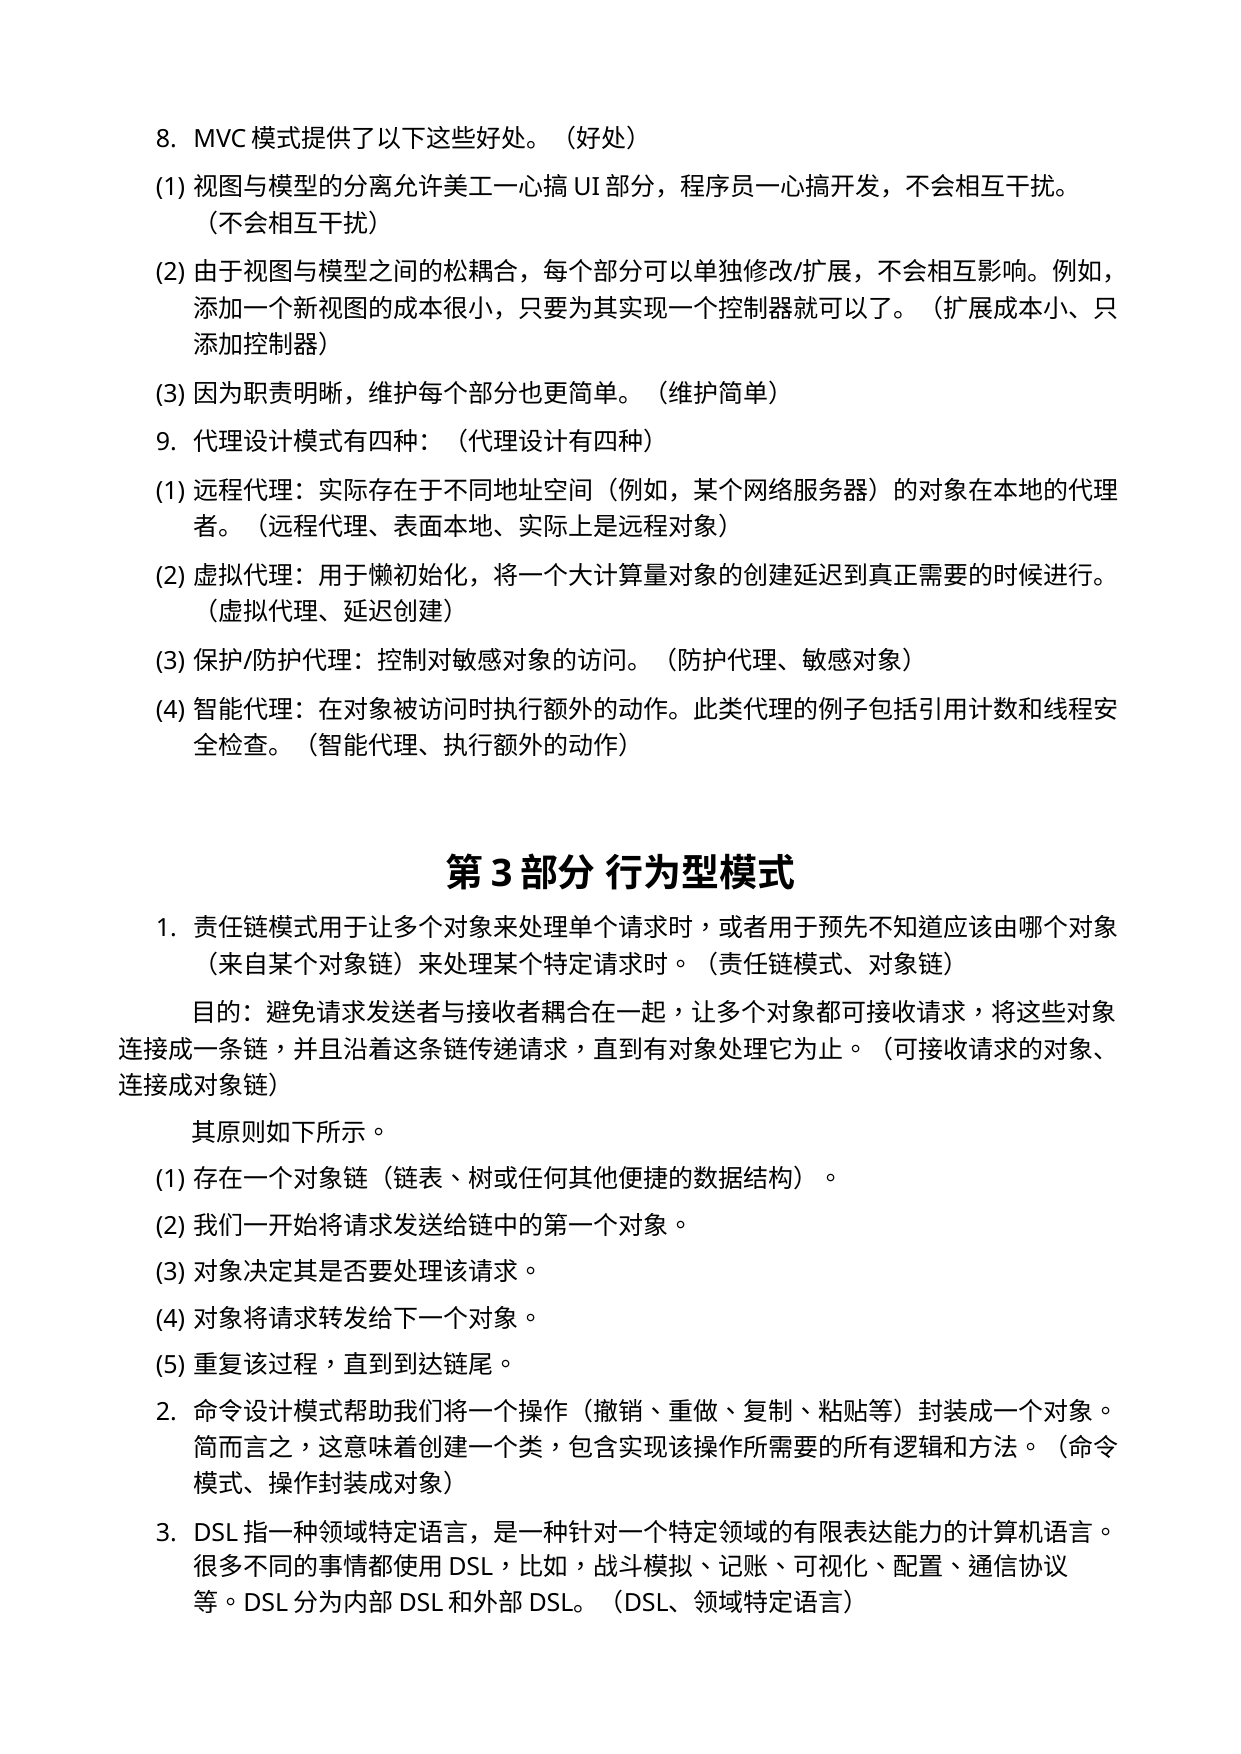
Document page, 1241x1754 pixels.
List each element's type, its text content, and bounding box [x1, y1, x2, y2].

list 对象决定其是否要处理该请求。 [156, 1254, 1122, 1288]
list 视图与模型的分离允许美工一心搞UI部分，程序员一心搞开发，不会相互干扰。（不会相互干扰） [156, 167, 1122, 239]
list 我们一开始将请求发送给链中的第一个对象。 [156, 1207, 1122, 1241]
text 其原则如下所示。 [118, 1114, 1122, 1148]
subtitle 第3部分 行为型模式 [118, 846, 1122, 898]
list 重复该过程，直到到达链尾。 [156, 1347, 1122, 1381]
list 远程代理：实际存在于不同地址空间（例如，某个网络服务器）的对象在本地的代理者。（远程代理、表面本地、实际上是远程对象） [156, 471, 1122, 543]
list 对象将请求转发给下一个对象。 [156, 1300, 1122, 1334]
list 保护/防护代理：控制对敏感对象的访问。（防护代理、敏感对象） [156, 641, 1122, 677]
list 代理设计模式有四种：（代理设计有四种） [156, 422, 1122, 458]
list 智能代理：在对象被访问时执行额外的动作。此类代理的例子包括引用计数和线程安全检查。（智能代理、执行额外的动作） [156, 689, 1122, 762]
list DSL指一种领域特定语言，是一种针对一个特定领域的有限表达能力的计算机语言。很多不同的事情都使用DSL，比如，战斗模拟、记账、可视化、配置、通信协议等。DSL分为内部DSL和外部DSL。（DSL、领域特定语言） [156, 1513, 1122, 1619]
text 目的：避免请求发送者与接收者耦合在一起，让多个对象都可接收请求，将这些对象连接成一条链，并且沿着这条链传递请求，直到有对象处理它为止。（可接收请求的对象、连接成对象链） [118, 993, 1122, 1102]
list 因为职责明晰，维护每个部分也更简单。（维护简单） [156, 373, 1122, 409]
list 命令设计模式帮助我们将一个操作（撤销、重做、复制、粘贴等）封装成一个对象。简而言之，这意味着创建一个类，包含实现该操作所需要的所有逻辑和方法。（命令模式、操作封装成对象） [156, 1393, 1122, 1500]
list MVC模式提供了以下这些好处。（好处） [156, 118, 1122, 154]
list 存在一个对象链（链表、树或任何其他便捷的数据结构）。 [156, 1161, 1122, 1195]
list 虚拟代理：用于懒初始化，将一个大计算量对象的创建延迟到真正需要的时候进行。（虚拟代理、延迟创建） [156, 556, 1122, 628]
list 由于视图与模型之间的松耦合，每个部分可以单独修改/扩展，不会相互影响。例如，添加一个新视图的成本很小，只要为其实现一个控制器就可以了。（扩展成本小、只添加控制器） [156, 252, 1122, 361]
list 责任链模式用于让多个对象来处理单个请求时，或者用于预先不知道应该由哪个对象（来自某个对象链）来处理某个特定请求时。（责任链模式、对象链） [156, 910, 1122, 980]
